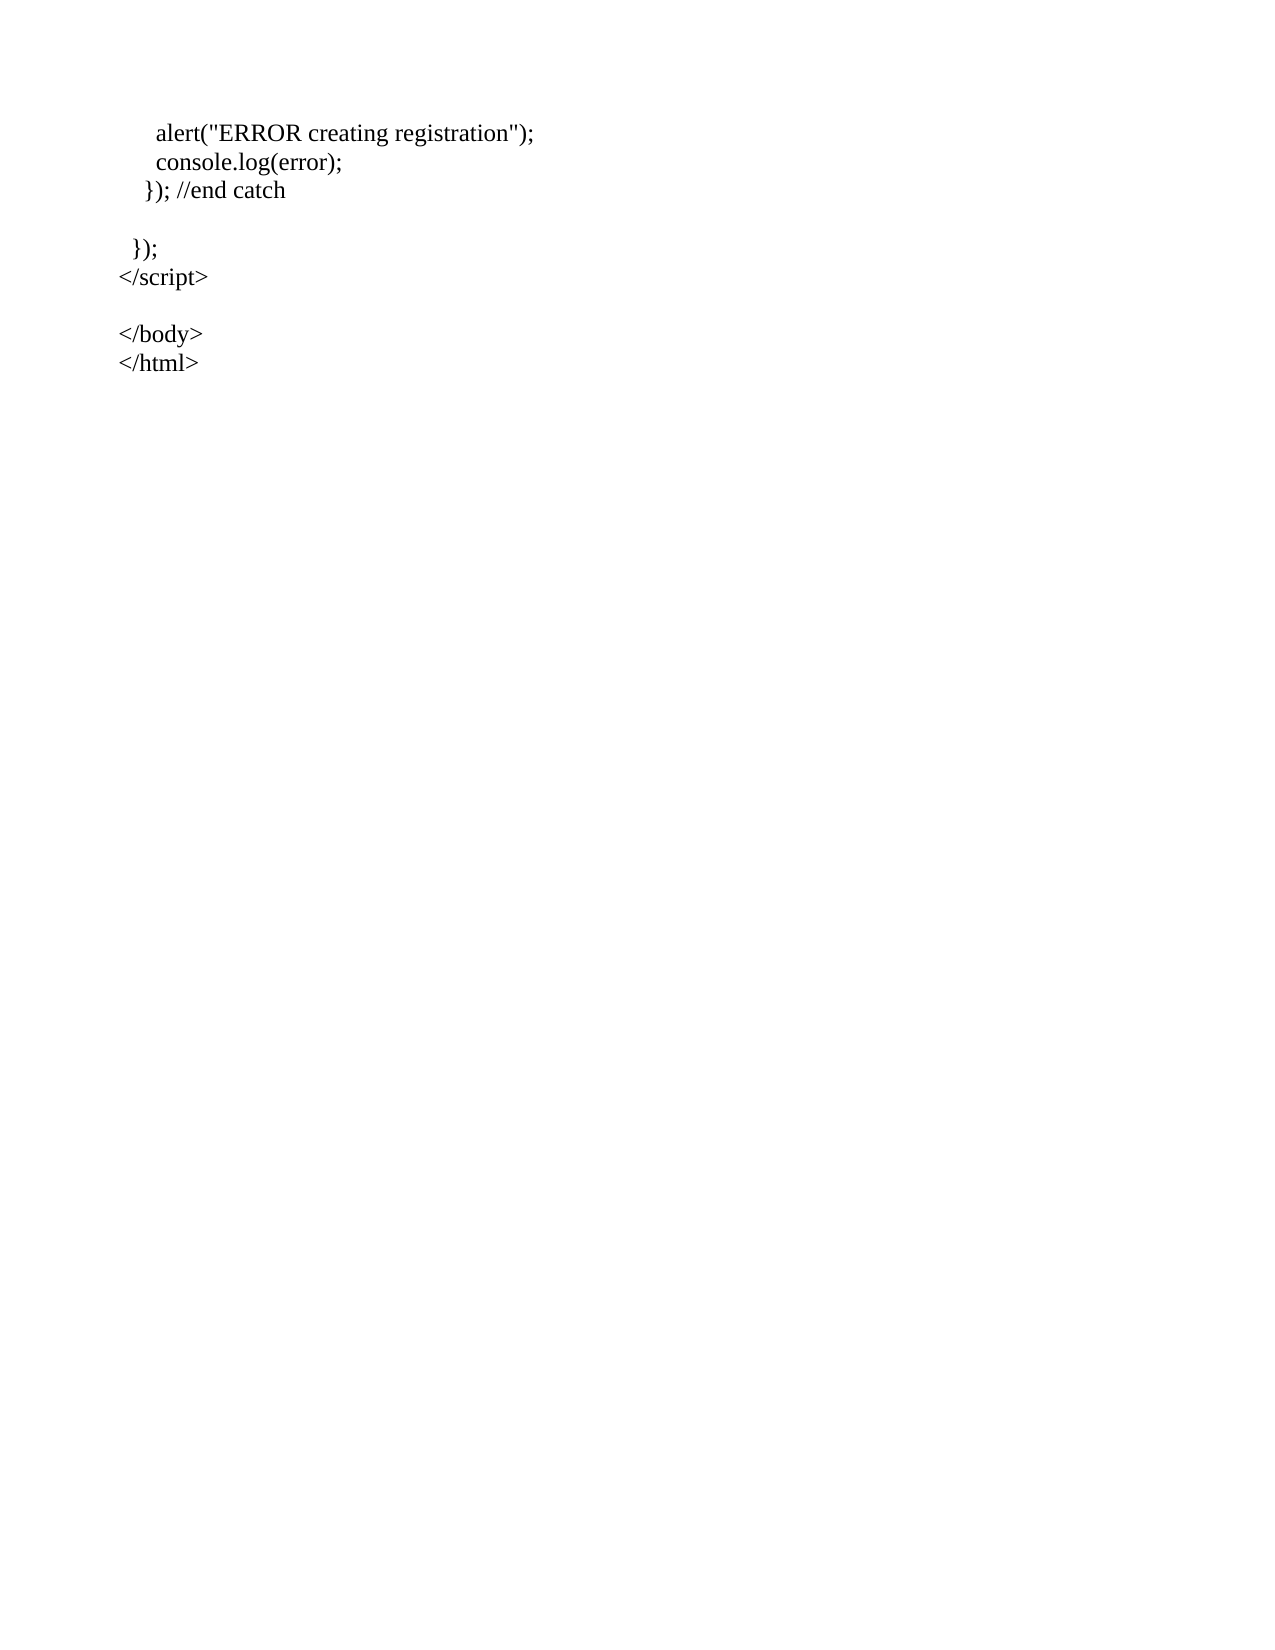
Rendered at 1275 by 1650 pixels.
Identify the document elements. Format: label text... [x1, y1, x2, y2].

text console.log(error); [118, 147, 1157, 176]
text }); //end catch [118, 176, 1157, 204]
text alert("ERROR creating registration"); [118, 118, 1157, 147]
text }); [118, 233, 1157, 262]
text </body> [118, 319, 1157, 348]
text </html> [118, 348, 1157, 377]
text </script> [118, 262, 1157, 291]
